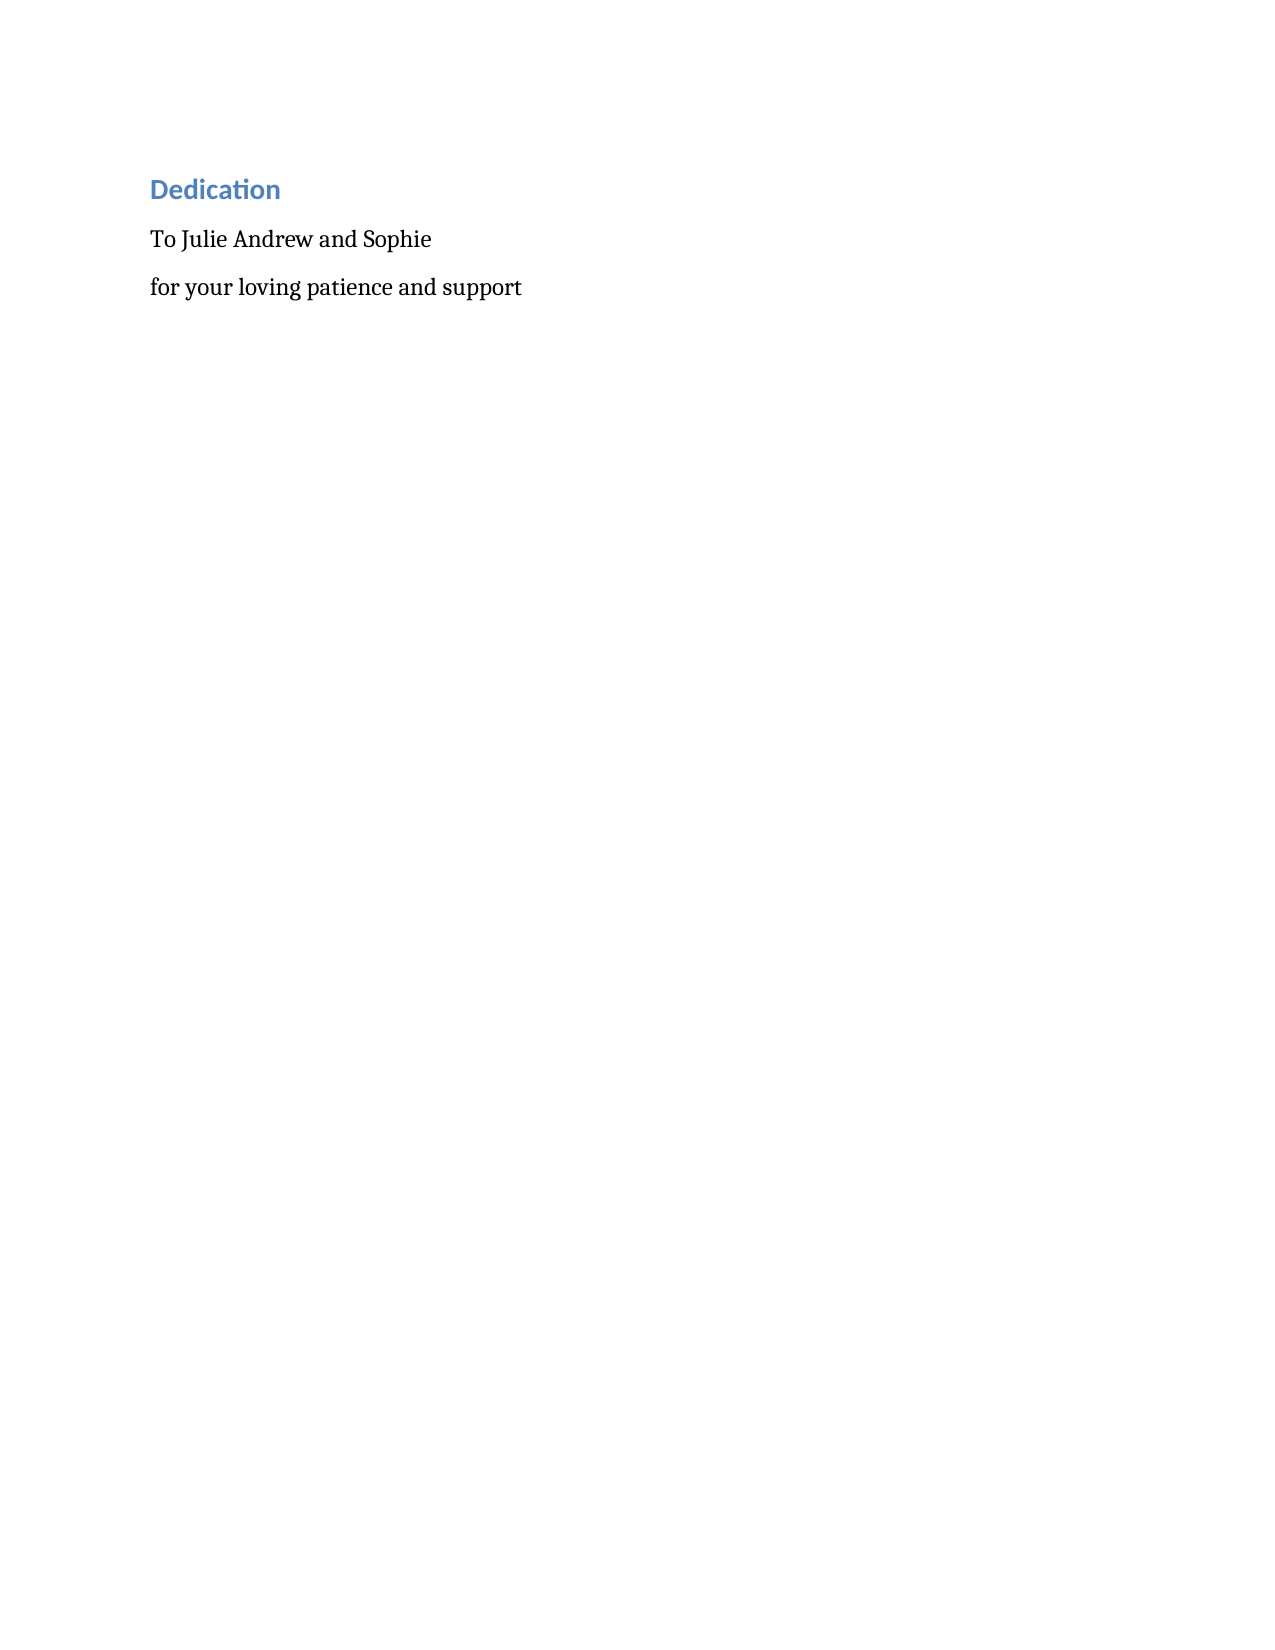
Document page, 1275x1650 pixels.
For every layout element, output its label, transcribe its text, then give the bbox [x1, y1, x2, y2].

text To Julie Andrew and Sophie [150, 225, 1125, 254]
text for your loving patience and support [150, 273, 1125, 301]
subtitle Dedication [150, 171, 1125, 206]
